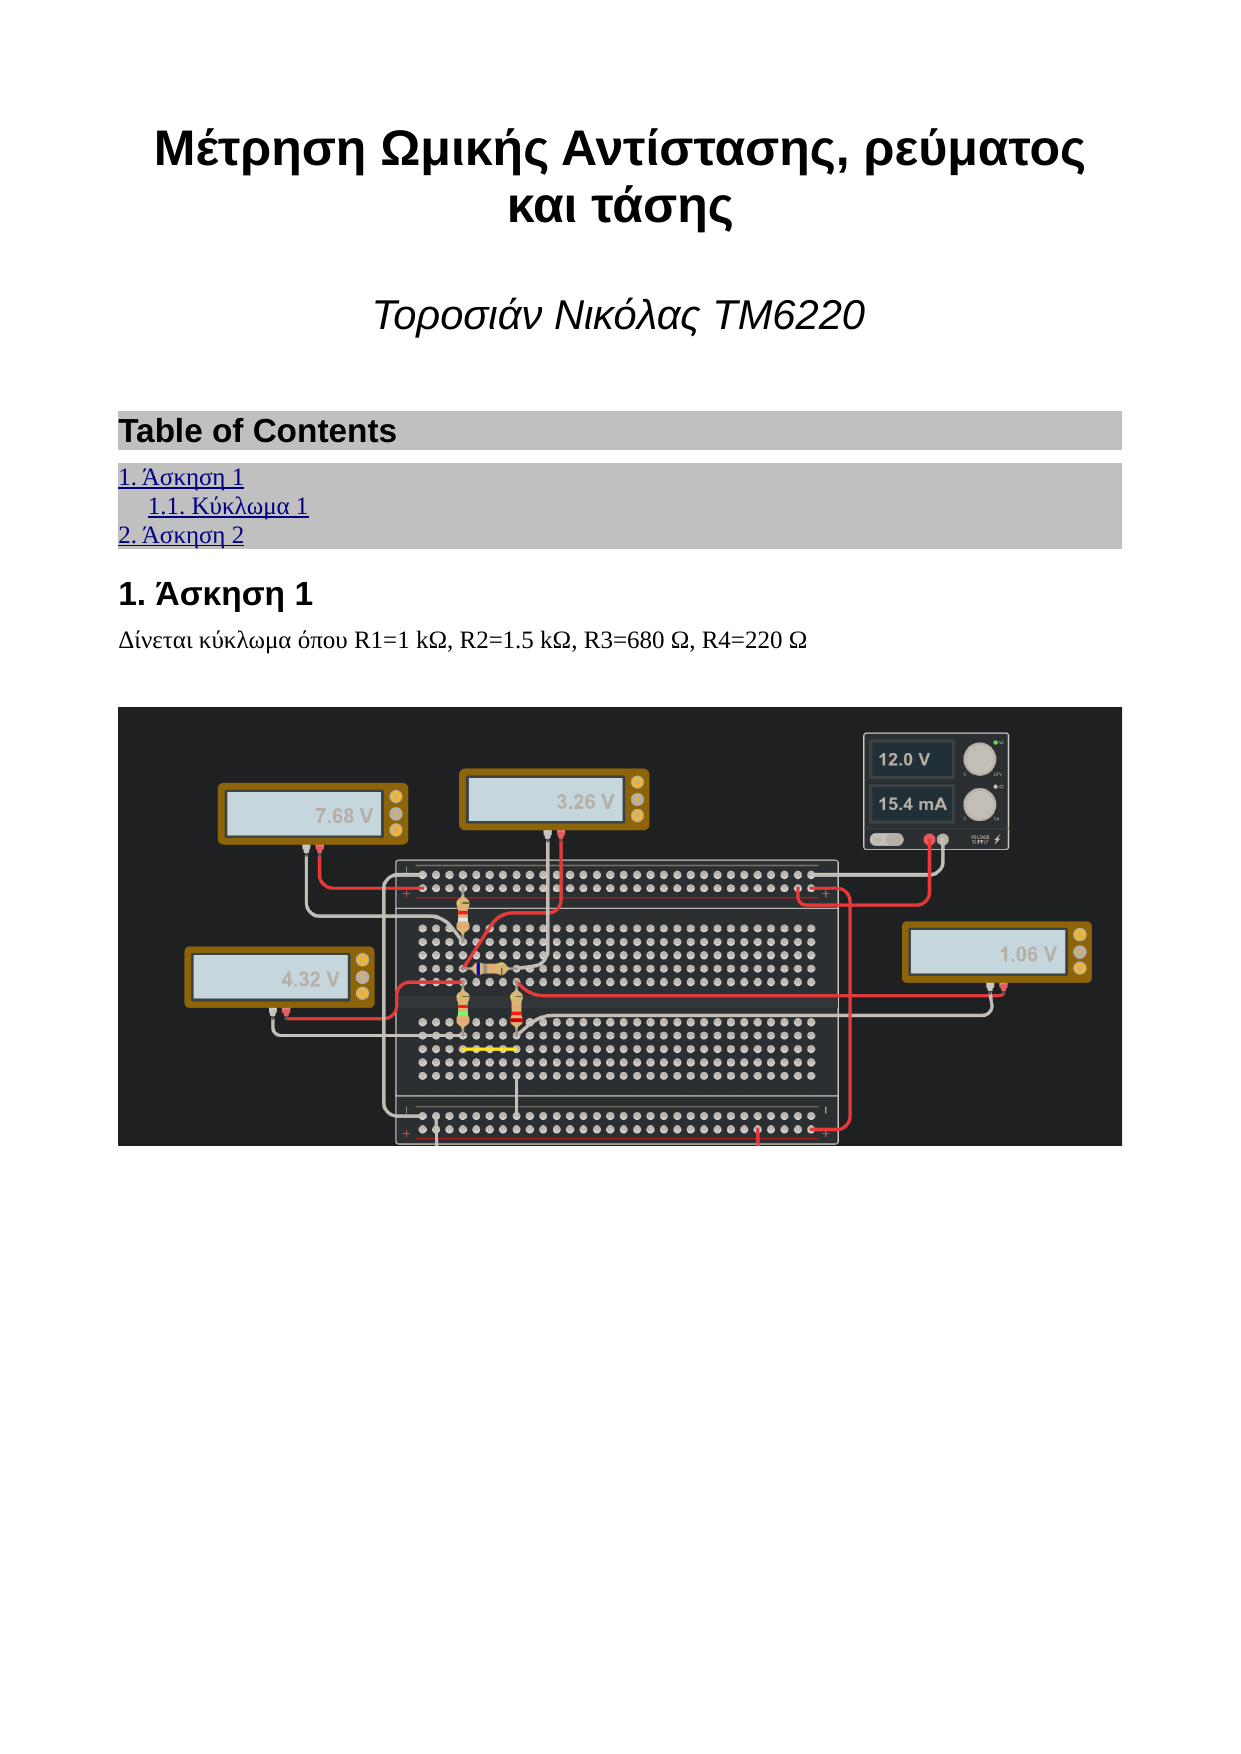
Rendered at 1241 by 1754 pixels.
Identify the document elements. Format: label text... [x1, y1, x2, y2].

text 1.1. Κύκλωμα 1 [148, 491, 1122, 520]
picture [118, 707, 1123, 1146]
text 1. Άσκηση 1 [118, 462, 1122, 491]
subtitle Τοροσιάν Νικόλας ΤΜ6220 [118, 291, 1122, 338]
title Μέτρηση Ωμικής Αντίστασης, ρεύματος και τάσης [118, 118, 1122, 233]
text Δίνεται κύκλωμα όπου R1=1 kΩ, R2=1.5 kΩ, R3=680 Ω, R4=220 Ω [118, 625, 1122, 653]
subtitle Άσκηση 1 [118, 574, 1122, 612]
subtitle Table of Contents [118, 411, 1122, 450]
text 2. Άσκηση 2 [118, 520, 1122, 549]
